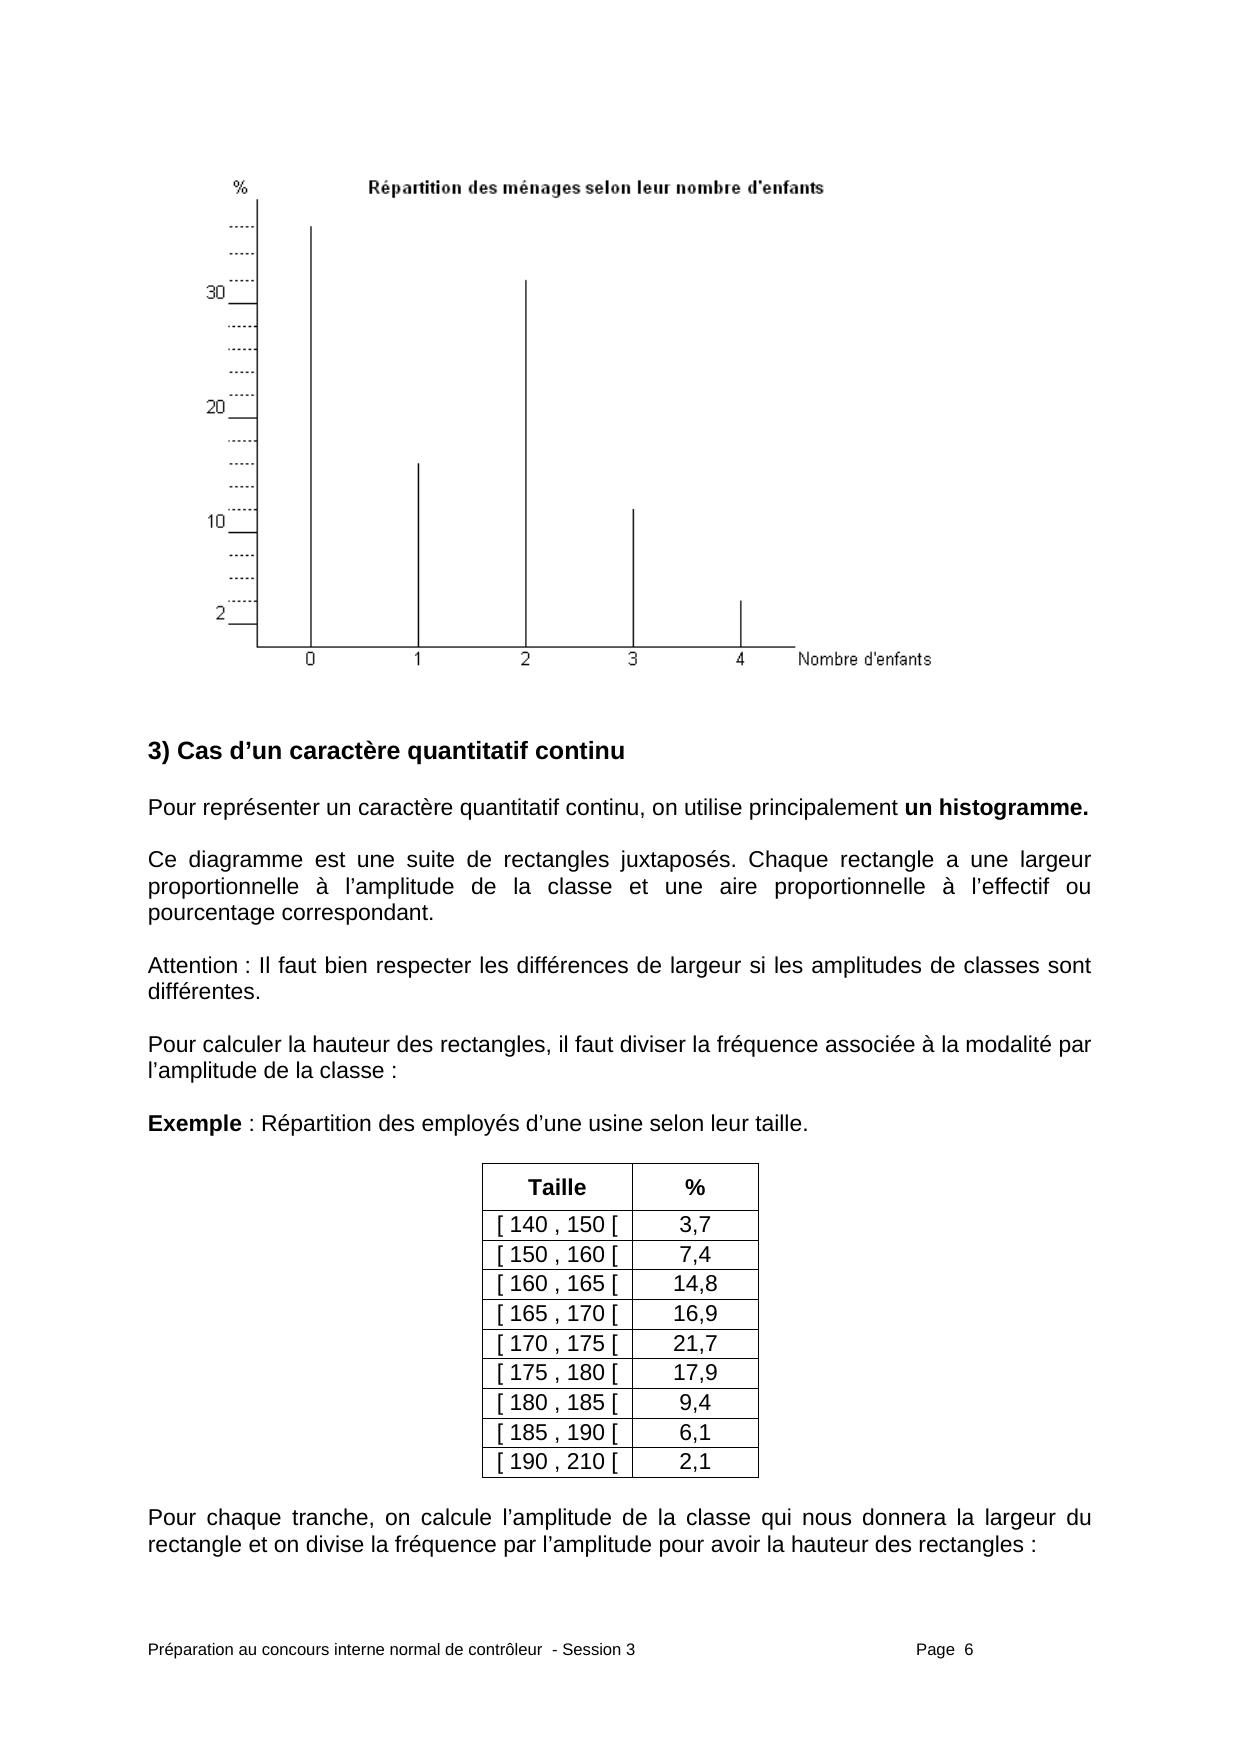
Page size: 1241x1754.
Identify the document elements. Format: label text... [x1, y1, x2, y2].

table_cell [ 165 , 170 [ [483, 1300, 632, 1328]
text Pour calculer la hauteur des rectangles, il faut diviser la fréquence associée à la modalité par l’amplitude de la classe : [148, 1031, 1093, 1083]
table_cell 16,9 [633, 1300, 758, 1328]
table_cell [ 190 , 210 [ [483, 1448, 632, 1477]
table_cell [ 185 , 190 [ [483, 1419, 632, 1447]
table_cell [ 170 , 175 [ [483, 1330, 632, 1358]
table_cell [ 140 , 150 [ [483, 1211, 632, 1239]
text Ce diagramme est une suite de rectangles juxtaposés. Chaque rectangle a une largeur proportionnelle à l’amplitude de la classe et une aire proportionnelle à l’effectif ou pourcentage correspondant. [148, 846, 1093, 925]
text Attention : Il faut bien respecter les différences de largeur si les amplitudes de classes sont différentes. [148, 952, 1093, 1004]
table_cell 21,7 [633, 1330, 758, 1358]
table_cell 7,4 [633, 1241, 758, 1269]
table_cell [ 180 , 185 [ [483, 1389, 632, 1418]
table_cell 3,7 [633, 1211, 758, 1239]
table_cell 9,4 [633, 1389, 758, 1418]
text Pour chaque tranche, on calcule l’amplitude de la classe qui nous donnera la largeur du rectangle et on divise la fréquence par l’amplitude pour avoir la hauteur des rectangles : [148, 1504, 1093, 1557]
table_cell [ 175 , 180 [ [483, 1359, 632, 1388]
picture [199, 163, 970, 691]
text Pour représenter un caractère quantitatif continu, on utilise principalement un histogramme. [148, 793, 1093, 820]
table_header % [633, 1164, 758, 1210]
table_cell 17,9 [633, 1359, 758, 1388]
subtitle 3) Cas d’un caractère quantitatif continu [148, 736, 1093, 765]
table_cell 14,8 [633, 1270, 758, 1299]
table_cell [ 150 , 160 [ [483, 1241, 632, 1269]
table_header Taille [483, 1164, 632, 1210]
table_cell [ 160 , 165 [ [483, 1270, 632, 1299]
table_cell 6,1 [633, 1419, 758, 1447]
text Exemple : Répartition des employés d’une usine selon leur taille. [148, 1110, 1093, 1136]
table_cell 2,1 [633, 1448, 758, 1477]
